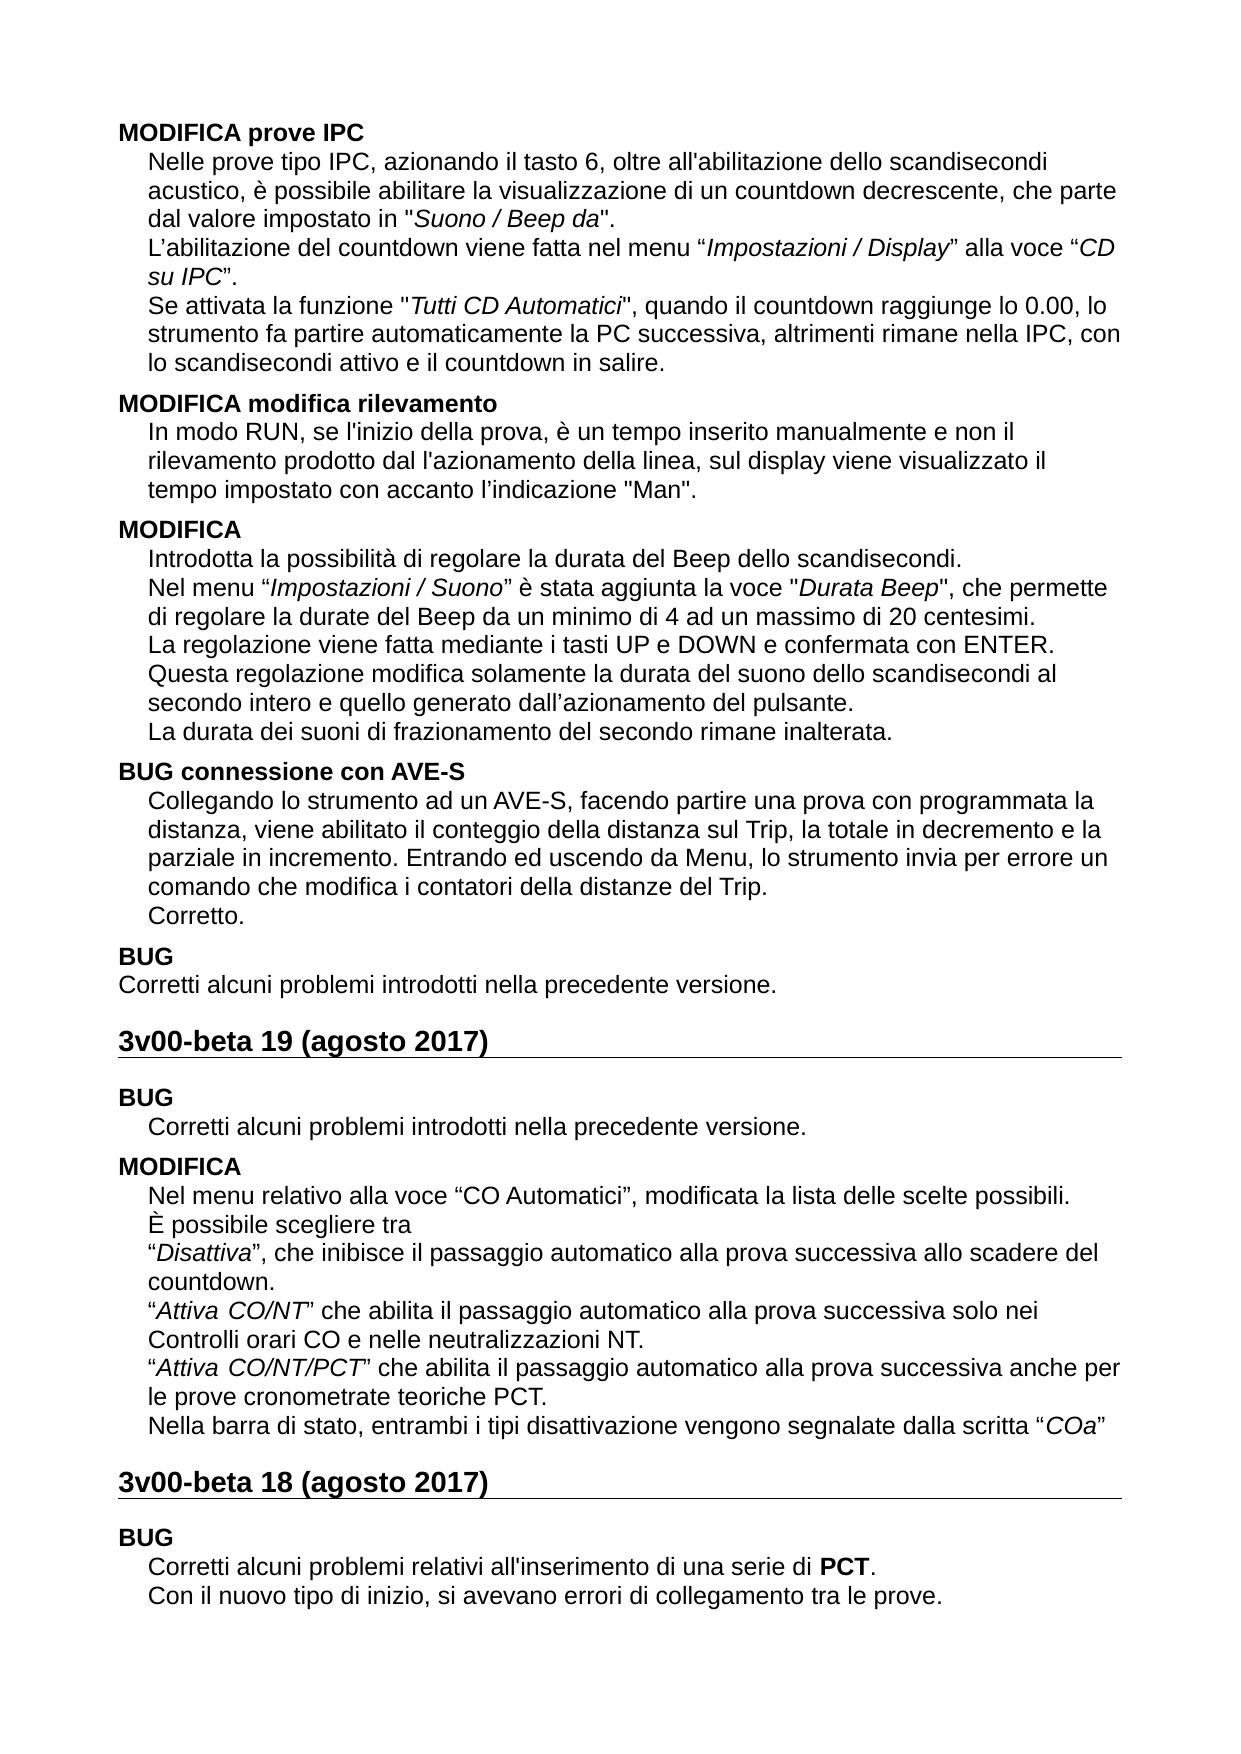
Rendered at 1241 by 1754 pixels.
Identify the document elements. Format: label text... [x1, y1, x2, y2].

text MODIFICA [118, 1152, 1122, 1181]
text Corretti alcuni problemi introdotti nella precedente versione. [148, 1112, 1122, 1140]
text Nel menu relativo alla voce “CO Automatici”, modificata la lista delle scelte possibili. È possibile scegliere tra “Disattiva”, che inibisce il passaggio automatico alla prova successiva allo scadere del countdown. “Attiva CO/NT” che abilita il passaggio automatico alla prova successiva solo nei Controlli orari CO e nelle neutralizzazioni NT. “Attiva CO/NT/PCT” che abilita il passaggio automatico alla prova successiva anche per le prove cronometrate teoriche PCT. Nella barra di stato, entrambi i tipi disattivazione vengono segnalate dalla scritta “COa” [148, 1181, 1122, 1439]
text BUG [118, 1523, 1122, 1552]
subtitle 3v00-beta 18 (agosto 2017) [118, 1464, 1122, 1498]
text Nelle prove tipo IPC, azionando il tasto 6, oltre all'abilitazione dello scandisecondi acustico, è possibile abilitare la visualizzazione di un countdown decrescente, che parte dal valore impostato in "Suono / Beep da". L’abilitazione del countdown viene fatta nel menu “Impostazioni / Display” alla voce “CD su IPC”. Se attivata la funzione "Tutti CD Automatici", quando il countdown raggiunge lo 0.00, lo strumento fa partire automaticamente la PC successiva, altrimenti rimane nella IPC, con lo scandisecondi attivo e il countdown in salire. [148, 147, 1122, 377]
text BUG [118, 941, 1122, 970]
text MODIFICA prove IPC [118, 118, 1122, 147]
text Introdotta la possibilità di regolare la durata del Beep dello scandisecondi. Nel menu “Impostazioni / Suono” è stata aggiunta la voce "Durata Beep", che permette di regolare la durate del Beep da un minimo di 4 ad un massimo di 20 centesimi. La regolazione viene fatta mediante i tasti UP e DOWN e confermata con ENTER. Questa regolazione modifica solamente la durata del suono dello scandisecondi al secondo intero e quello generato dall’azionamento del pulsante. La durata dei suoni di frazionamento del secondo rimane inalterata. [148, 544, 1122, 745]
text BUG [118, 1083, 1122, 1112]
text In modo RUN, se l'inizio della prova, è un tempo inserito manualmente e non il rilevamento prodotto dal l'azionamento della linea, sul display viene visualizzato il tempo impostato con accanto l’indicazione "Man". [148, 417, 1122, 504]
text MODIFICA modifica rilevamento [118, 389, 1122, 417]
text MODIFICA [118, 515, 1122, 544]
text Corretti alcuni problemi relativi all'inserimento di una serie di PCT. Con il nuovo tipo di inizio, si avevano errori di collegamento tra le prove. [148, 1552, 1122, 1610]
text Collegando lo strumento ad un AVE-S, facendo partire una prova con programmata la distanza, viene abilitato il conteggio della distanza sul Trip, la totale in decremento e la parziale in incremento. Entrando ed uscendo da Menu, lo strumento invia per errore un comando che modifica i contatori della distanze del Trip. Corretto. [148, 786, 1122, 930]
subtitle 3v00-beta 19 (agosto 2017) [118, 1024, 1122, 1057]
text Corretti alcuni problemi introdotti nella precedente versione. [118, 970, 1122, 999]
text BUG connessione con AVE-S [118, 757, 1122, 786]
